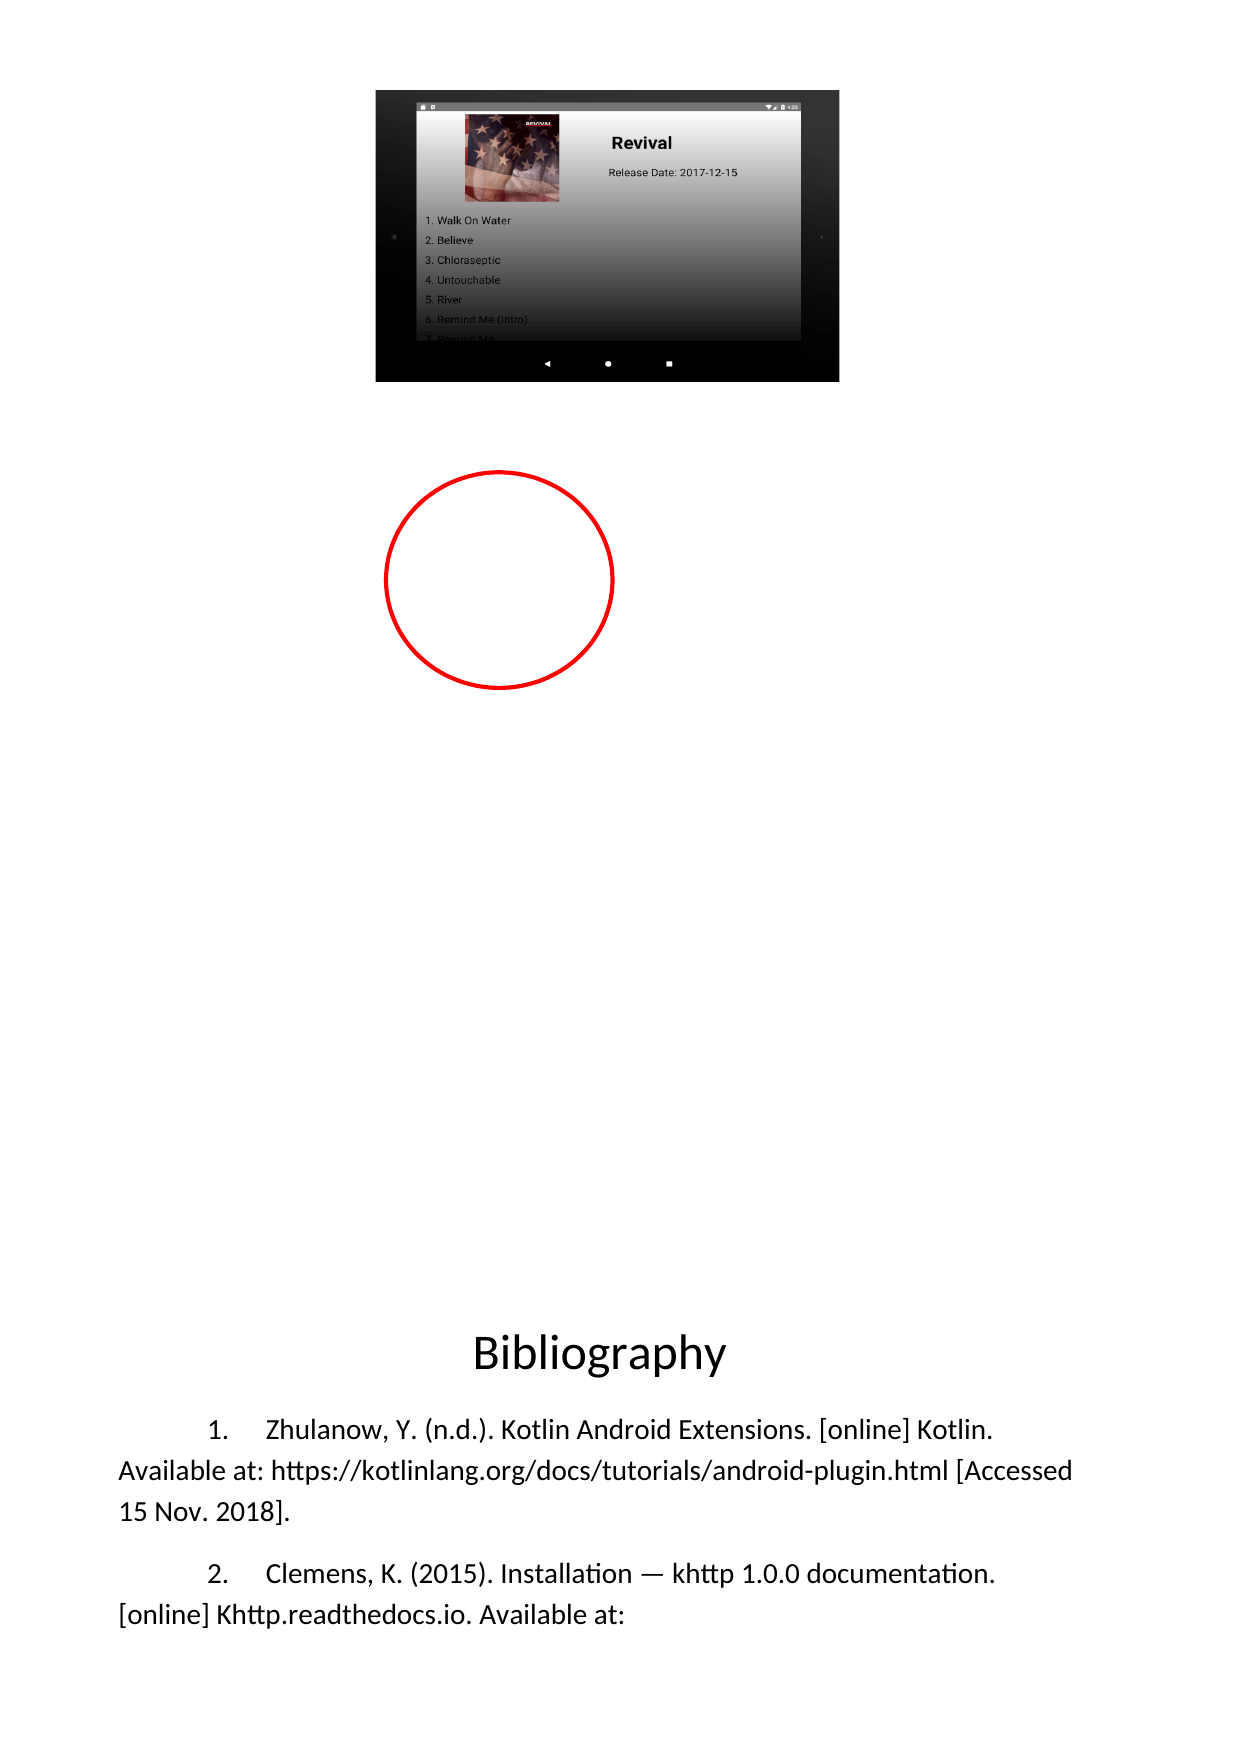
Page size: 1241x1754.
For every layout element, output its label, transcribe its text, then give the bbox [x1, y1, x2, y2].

list Zhulanow, Y. (n.d.). Kotlin Android Extensions. [online] Kotlin. Available at: https://kotlinlang.org/docs/tutorials/android-plugin.html [Accessed 15 Nov. 2018]. [118, 1411, 1093, 1529]
list Clemens, K. (2015). Installation — khttp 1.0.0 documentation. [online] Khttp.readthedocs.io. Available at: [118, 1555, 1093, 1632]
text Bibliography [118, 1321, 1093, 1382]
